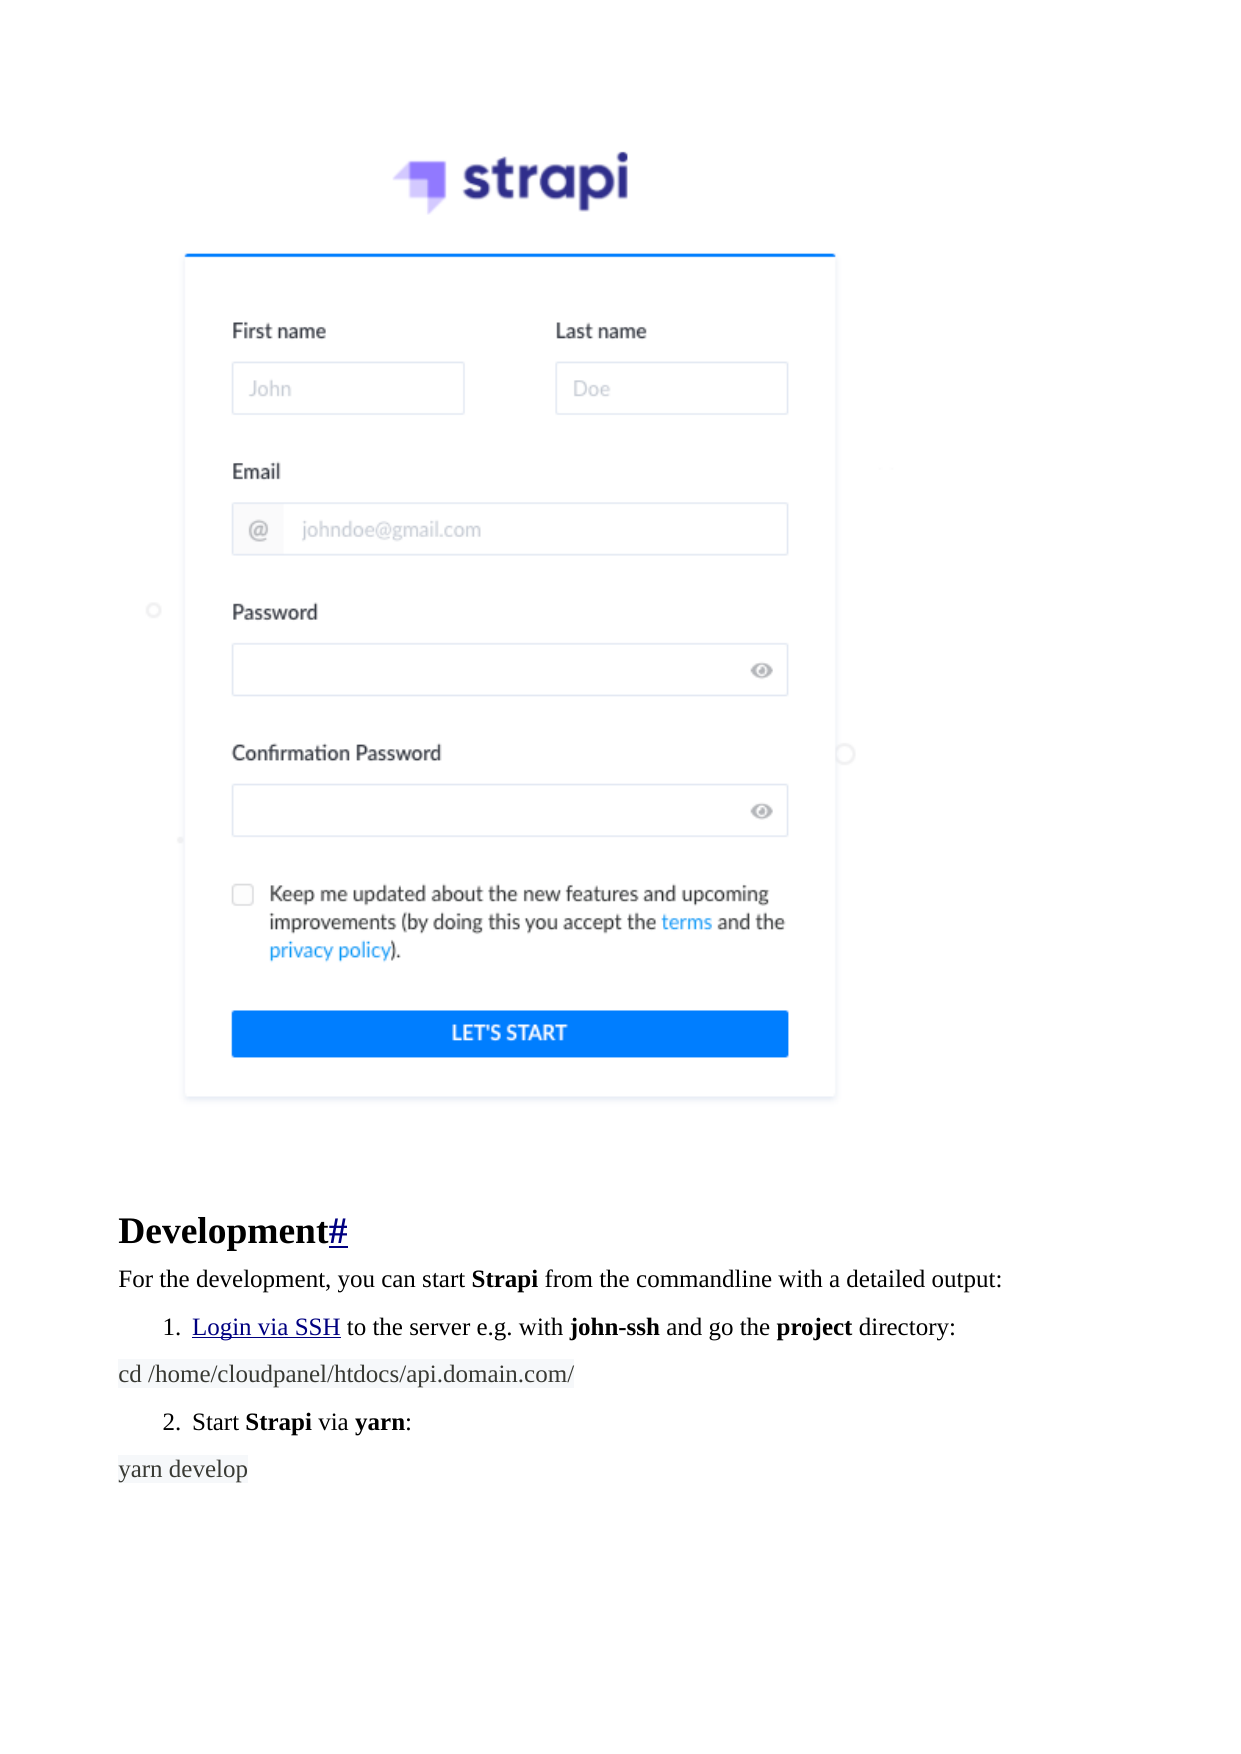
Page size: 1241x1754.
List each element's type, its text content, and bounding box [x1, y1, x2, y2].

text For the development, you can start Strapi from the commandline with a detailed output: [118, 1264, 1122, 1293]
list Login via SSH to the server e.g. with john-ssh and go the project directory: [162, 1312, 1122, 1341]
subtitle Development# [118, 1208, 1122, 1252]
picture [118, 118, 909, 1164]
list Start Strapi via yarn: [162, 1407, 1122, 1436]
text yarn develop [118, 1454, 1122, 1483]
text cd /home/cloudpanel/htdocs/api.domain.com/ [118, 1359, 1122, 1388]
